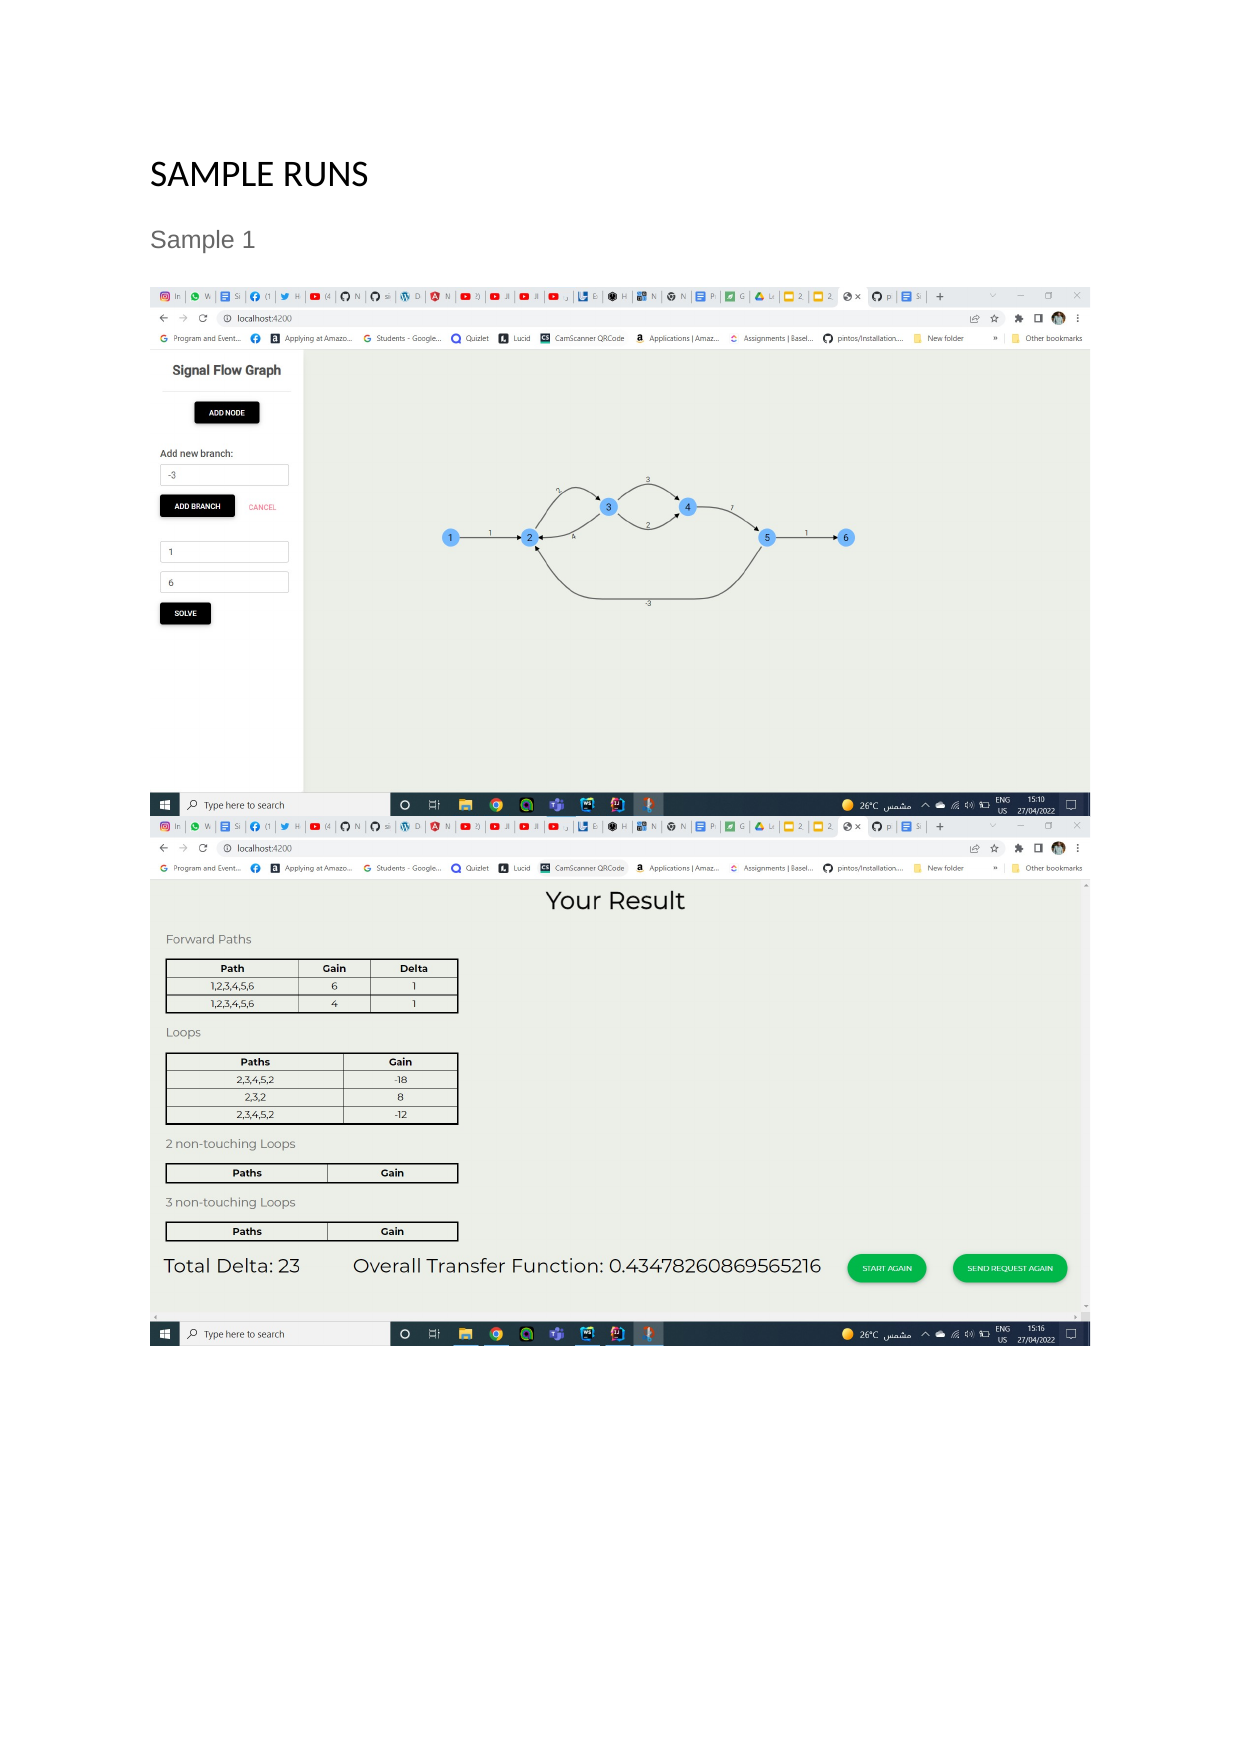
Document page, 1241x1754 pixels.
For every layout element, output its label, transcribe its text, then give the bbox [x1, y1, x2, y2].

subtitle Sample 1 [150, 225, 1090, 254]
subtitle SAMPLE RUNS [150, 150, 1090, 196]
picture [150, 287, 1091, 1346]
